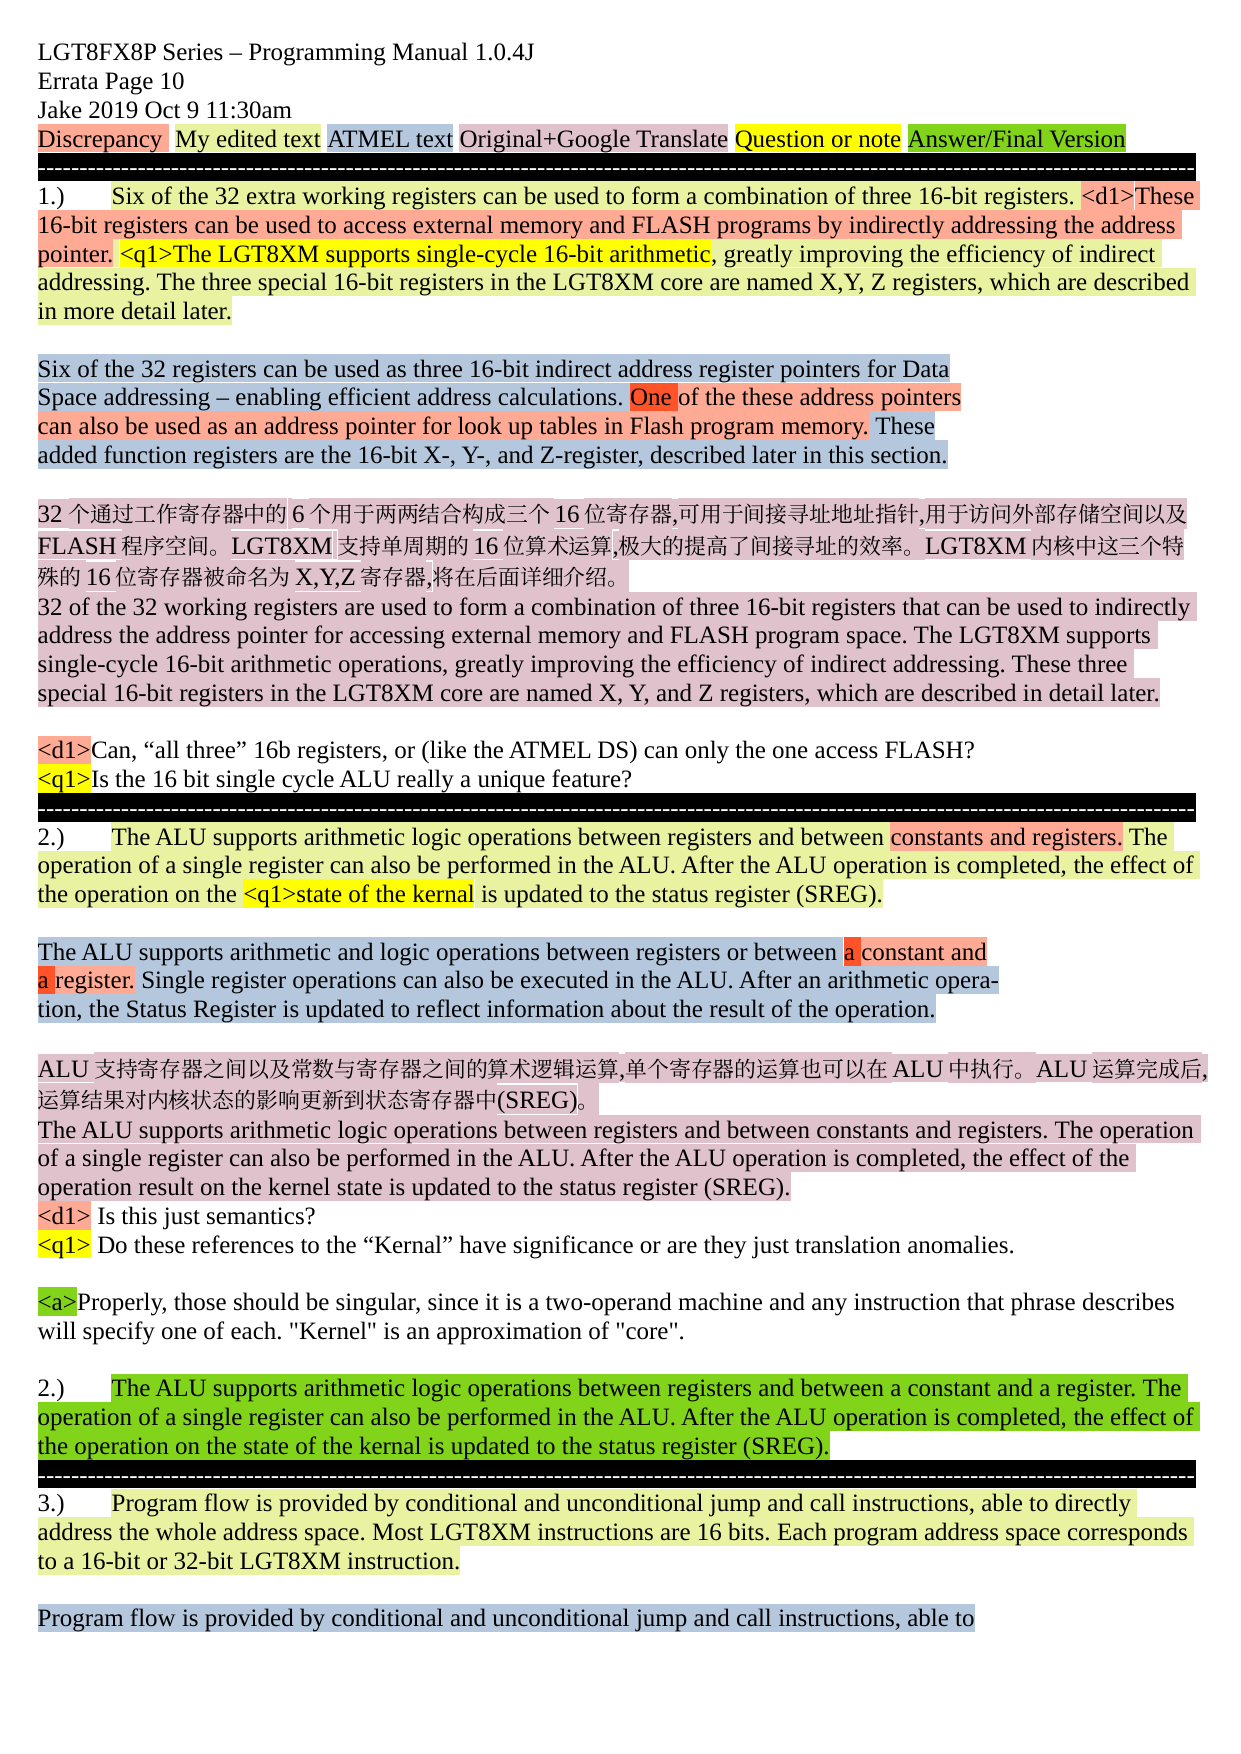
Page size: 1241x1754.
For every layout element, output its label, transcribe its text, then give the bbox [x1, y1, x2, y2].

text 2.) The ALU supports arithmetic logic operations between registers and between constants and registers. The operation of a single register can also be performed in the ALU. After the ALU operation is completed, the effect of the operation on the <q1>state of the kernal is updated to the status register (SREG). [37, 822, 1203, 908]
text <d1> Is this just semantics? [37, 1201, 1203, 1230]
text <a>Properly, those should be singular, since it is a two-operand machine and any instruction that phrase describes will specify one of each. "Kernel" is an approximation of "core". [37, 1287, 1203, 1345]
text ALU支持寄存器之间以及常数与寄存器之间的算术逻辑运算,单个寄存器的运算也可以在ALU中执行。ALU运算完成后,运算结果对内核状态的影响更新到状态寄存器中(SREG)。 [37, 1052, 1203, 1115]
text Errata Page 10 [37, 66, 1203, 95]
text added function registers are the 16-bit X-, Y-, and Z-register, described later in this section. [37, 440, 1203, 469]
text 32 of the 32 working registers are used to form a combination of three 16-bit registers that can be used to indirectly address the address pointer for accessing external memory and FLASH program space. The LGT8XM supports single-cycle 16-bit arithmetic operations, greatly improving the efficiency of indirect addressing. These three special 16-bit registers in the LGT8XM core are named X, Y, and Z registers, which are described in detail later. [37, 592, 1203, 707]
text a register. Single register operations can also be executed in the ALU. After an arithmetic opera- [37, 966, 1203, 994]
text Six of the 32 registers can be used as three 16-bit indirect address register pointers for Data [37, 354, 1203, 382]
text 32 个通过工作寄存器中的6个用于两两结合构成三个16位寄存器,可用于间接寻址地址指针,用于访问外部存储空间以及FLASH程序空间。LGT8XM支持单周期的16位算术运算,极大的提高了间接寻址的效率。LGT8XM内核中这三个特殊的16位寄存器被命名为X,Y,Z寄存器,将在后面详细介绍。 [37, 497, 1203, 592]
text <d1>Can, “all three” 16b registers, or (like the ATMEL DS) can only the one access FLASH? [37, 736, 1203, 764]
text 3.) Program flow is provided by conditional and unconditional jump and call instructions, able to directly address the whole address space. Most LGT8XM instructions are 16 bits. Each program address space corresponds to a 16-bit or 32-bit LGT8XM instruction. [37, 1488, 1203, 1575]
text LGT8FX8P Series – Programming Manual 1.0.4J [37, 37, 1203, 66]
text Space addressing – enabling efficient address calculations. One of the these address pointers [37, 382, 1203, 411]
text ------------------------------------------------------------------------------------------------------------------------------------------- [37, 1460, 1203, 1488]
text <q1> Do these references to the “Kernal” have significance or are they just translation anomalies. [37, 1230, 1203, 1258]
text Jake 2019 Oct 9 11:30am [37, 95, 1203, 124]
text 1.) Six of the 32 extra working registers can be used to form a combination of three 16-bit registers. <d1>These 16-bit registers can be used to access external memory and FLASH programs by indirectly addressing the address pointer. <q1>The LGT8XM supports single-cycle 16-bit arithmetic, greatly improving the efficiency of indirect addressing. The three special 16-bit registers in the LGT8XM core are named X,Y, Z registers, which are described in more detail later. [37, 181, 1203, 325]
text Discrepancy My edited text ATMEL text Original+Google Translate Question or note Answer/Final Version [37, 124, 1203, 152]
text ------------------------------------------------------------------------------------------------------------------------------------------- [37, 152, 1203, 181]
text Program flow is provided by conditional and unconditional jump and call instructions, able to [37, 1603, 1203, 1632]
text The ALU supports arithmetic logic operations between registers and between constants and registers. The operation of a single register can also be performed in the ALU. After the ALU operation is completed, the effect of the operation result on the kernel state is updated to the status register (SREG). [37, 1115, 1203, 1201]
text can also be used as an address pointer for look up tables in Flash program memory. These [37, 411, 1203, 440]
text The ALU supports arithmetic and logic operations between registers or between a constant and [37, 937, 1203, 966]
text tion, the Status Register is updated to reflect information about the result of the operation. [37, 994, 1203, 1023]
text 2.) The ALU supports arithmetic logic operations between registers and between a constant and a register. The operation of a single register can also be performed in the ALU. After the ALU operation is completed, the effect of the operation on the state of the kernal is updated to the status register (SREG). [37, 1373, 1203, 1460]
text ------------------------------------------------------------------------------------------------------------------------------------------- [37, 793, 1203, 822]
text <q1>Is the 16 bit single cycle ALU really a unique feature? [37, 764, 1203, 793]
